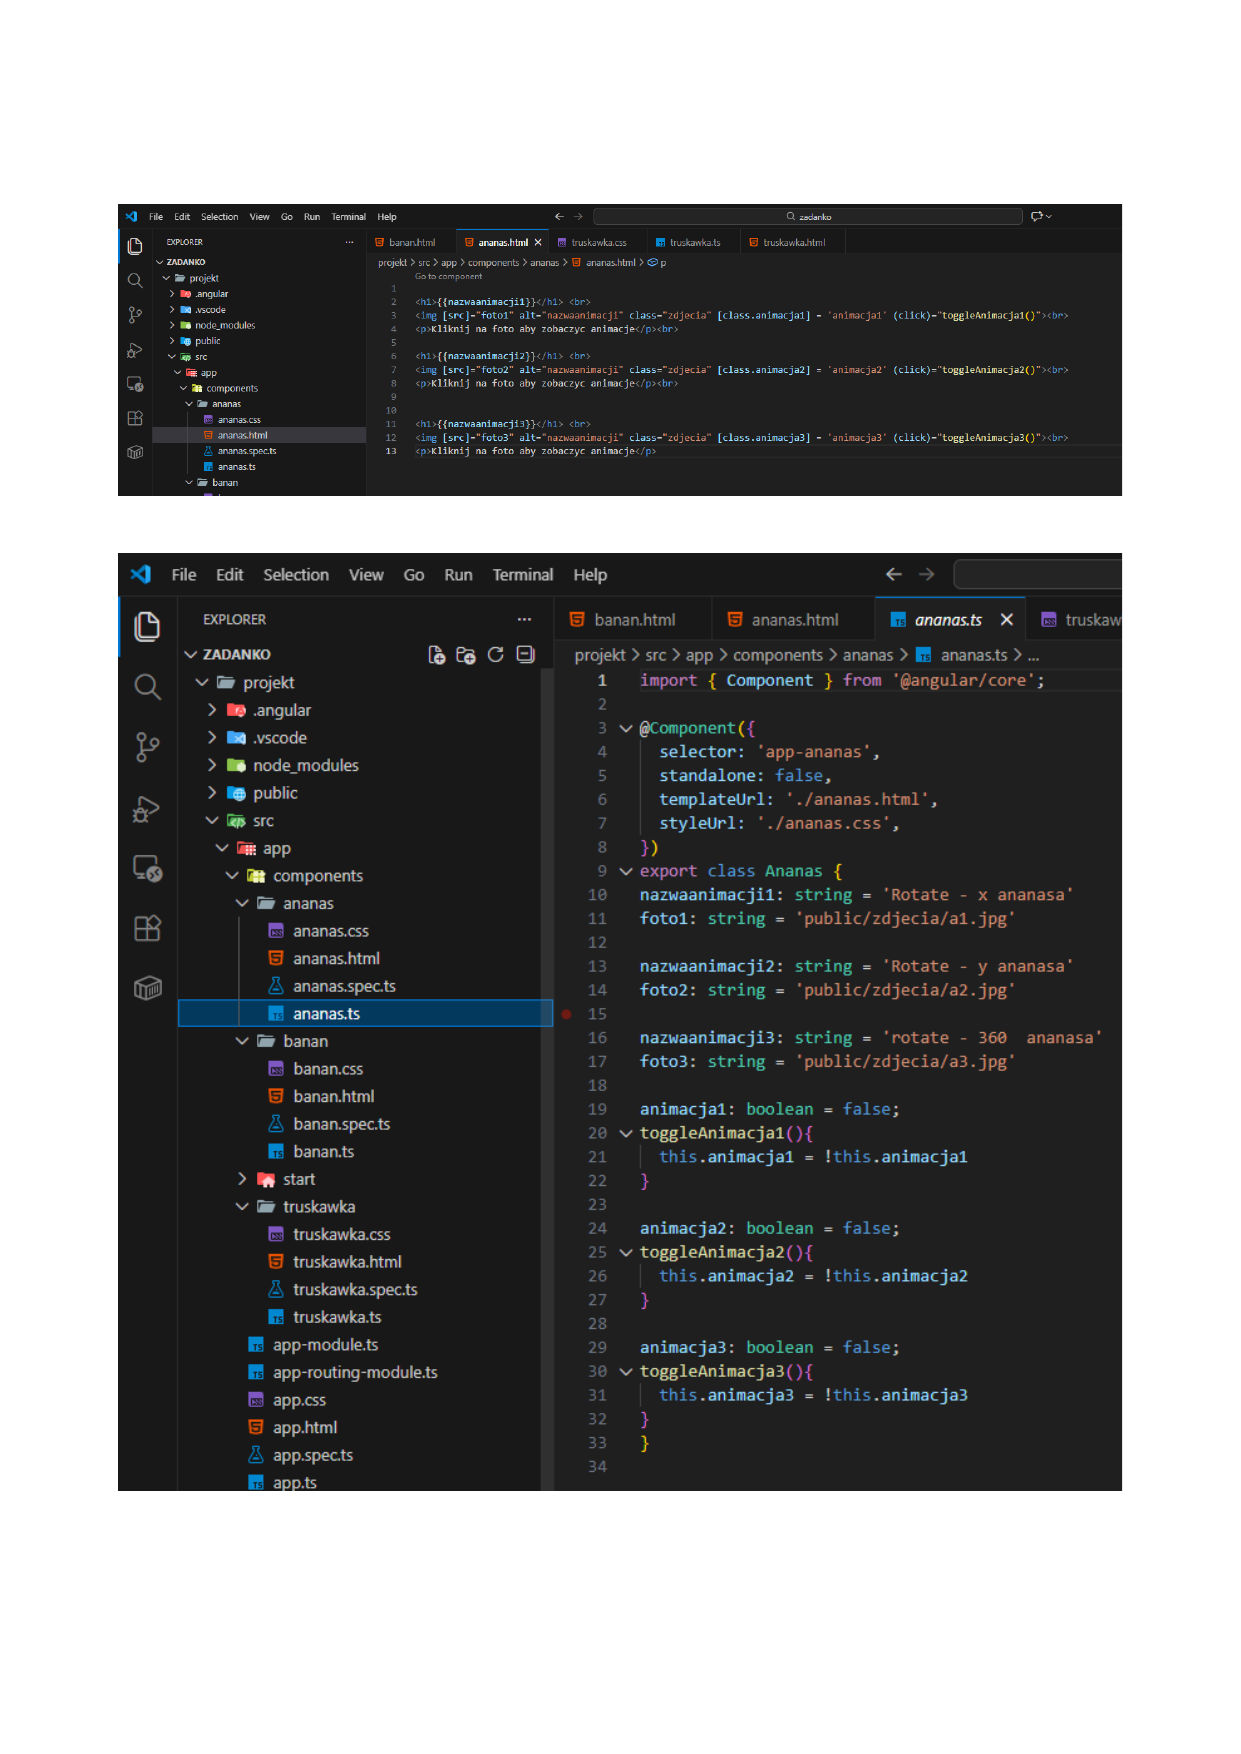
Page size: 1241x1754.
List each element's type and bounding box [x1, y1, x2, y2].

picture [118, 553, 1123, 1491]
picture [118, 204, 1123, 496]
